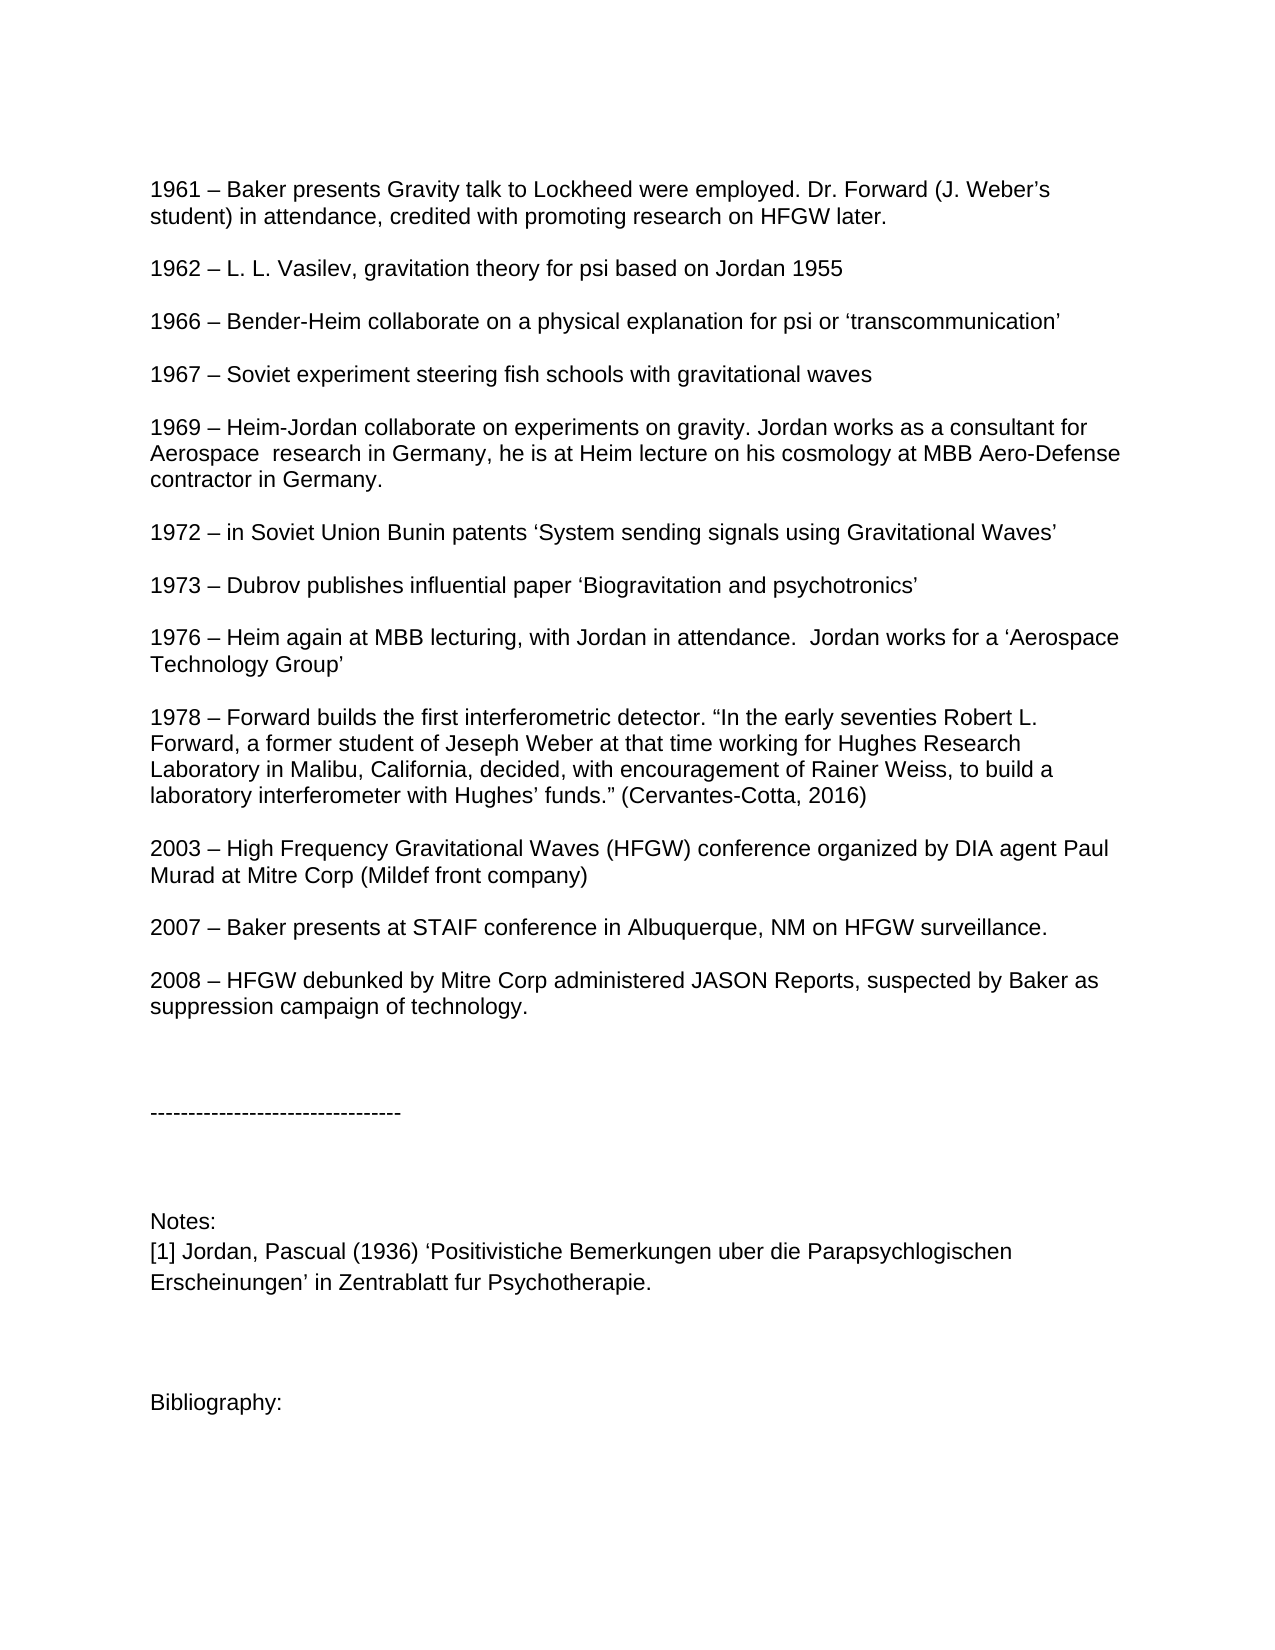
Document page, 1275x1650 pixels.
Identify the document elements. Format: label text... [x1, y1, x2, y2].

text 1976 – Heim again at MBB lecturing, with Jordan in attendance. Jordan works for a ‘Aerospace Technology Group’ [150, 624, 1125, 677]
text 1961 – Baker presents Gravity talk to Lockheed were employed. Dr. Forward (J. Weber’s student) in attendance, credited with promoting research on HFGW later. [150, 176, 1125, 229]
text 1978 – Forward builds the first interferometric detector. “In the early seventies Robert L. Forward, a former student of Jeseph Weber at that time working for Hughes Research Laboratory in Malibu, California, decided, with encouragement of Rainer Weiss, to build a laboratory interferometer with Hughes’ funds.” (Cervantes-Cotta, 2016) [150, 703, 1125, 809]
text 2007 – Baker presents at STAIF conference in Albuquerque, NM on HFGW surveillance. [150, 914, 1125, 941]
text 2003 – High Frequency Gravitational Waves (HFGW) conference organized by DIA agent Paul Murad at Mitre Corp (Mildef front company) [150, 835, 1125, 888]
text [1] Jordan, Pascual (1936) ‘Positivistiche Bemerkungen uber die Parapsychlogischen Erscheinungen’ in Zentrablatt fur Psychotherapie. [150, 1238, 1125, 1295]
text 1962 – L. L. Vasilev, gravitation theory for psi based on Jordan 1955 [150, 255, 1125, 282]
text 1973 – Dubrov publishes influential paper ‘Biogravitation and psychotronics’ [150, 572, 1125, 598]
text 2008 – HFGW debunked by Mitre Corp administered JASON Reports, suspected by Baker as suppression campaign of technology. [150, 967, 1125, 1020]
text Notes: [150, 1208, 1125, 1234]
text 1966 – Bender-Heim collaborate on a physical explanation for psi or ‘transcommunication’ [150, 308, 1125, 334]
text 1972 – in Soviet Union Bunin patents ‘System sending signals using Gravitational Waves’ [150, 519, 1125, 545]
text 1969 – Heim-Jordan collaborate on experiments on gravity. Jordan works as a consultant for Aerospace research in Germany, he is at Heim lecture on his cosmology at MBB Aero-Defense contractor in Germany. [150, 413, 1125, 493]
text --------------------------------- [150, 1099, 1125, 1125]
text 1967 – Soviet experiment steering fish schools with gravitational waves [150, 361, 1125, 387]
text Bibliography: [150, 1389, 1125, 1416]
